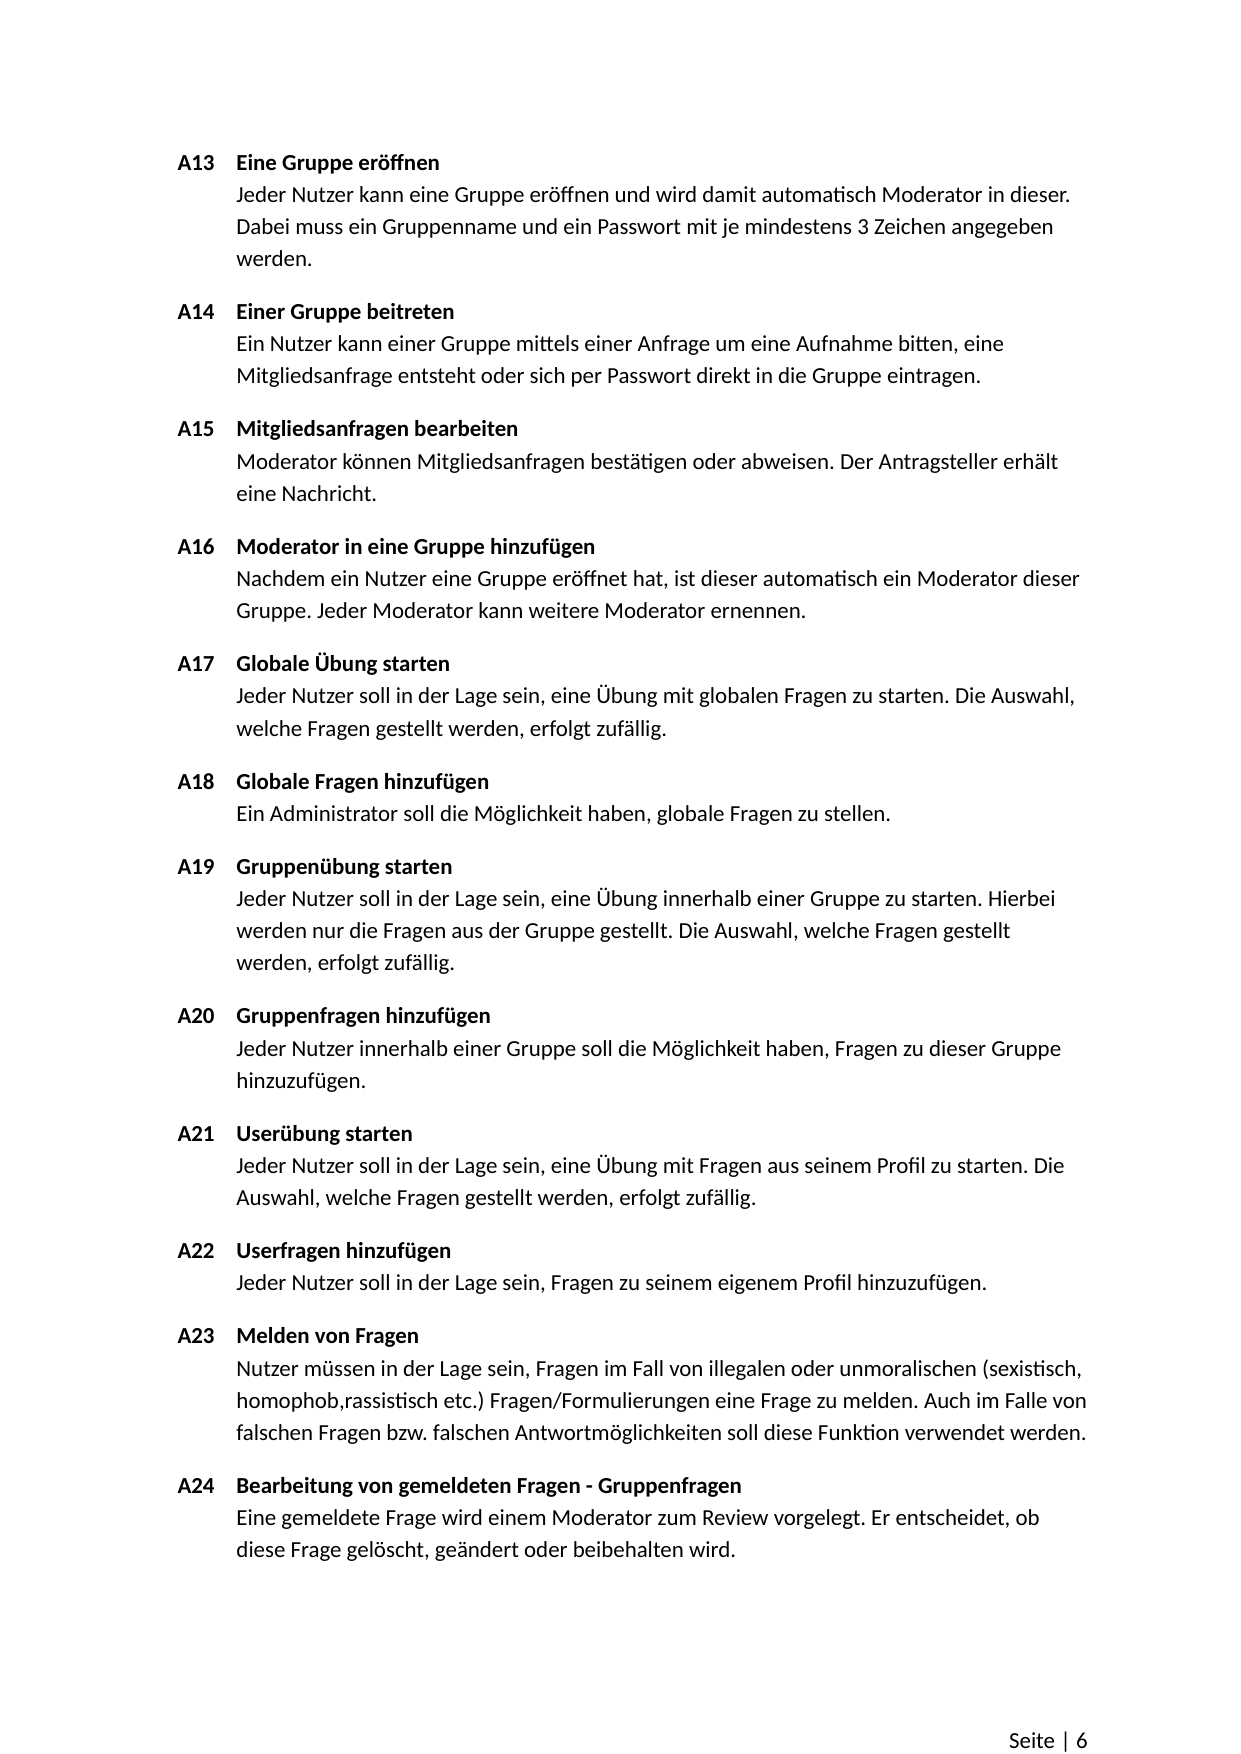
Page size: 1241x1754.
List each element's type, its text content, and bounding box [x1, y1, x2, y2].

subtitle Globale Fragen hinzufügen Ein Administrator soll die Möglichkeit haben, globale Fragen zu stellen. [177, 767, 1093, 827]
subtitle Mitgliedsanfragen bearbeiten Moderator können Mitgliedsanfragen bestätigen oder abweisen. Der Antragsteller erhält eine Nachricht. [177, 414, 1093, 507]
subtitle Melden von Fragen Nutzer müssen in der Lage sein, Fragen im Fall von illegalen oder unmoralischen (sexistisch, homophob,rassistisch etc.) Fragen/Formulierungen eine Frage zu melden. Auch im Falle von falschen Fragen bzw. falschen Antwortmöglichkeiten soll diese Funktion verwendet werden. [177, 1322, 1093, 1446]
subtitle Eine Gruppe eröffnen Jeder Nutzer kann eine Gruppe eröffnen und wird damit automatisch Moderator in dieser. Dabei muss ein Gruppenname und ein Passwort mit je mindestens 3 Zeichen angegeben werden. [177, 148, 1093, 272]
subtitle Moderator in eine Gruppe hinzufügen Nachdem ein Nutzer eine Gruppe eröffnet hat, ist dieser automatisch ein Moderator dieser Gruppe. Jeder Moderator kann weitere Moderator ernennen. [177, 532, 1093, 624]
subtitle Einer Gruppe beitreten Ein Nutzer kann einer Gruppe mittels einer Anfrage um eine Aufnahme bitten, eine Mitgliedsanfrage entsteht oder sich per Passwort direkt in die Gruppe eintragen. [177, 297, 1093, 389]
subtitle Globale Übung starten Jeder Nutzer soll in der Lage sein, eine Übung mit globalen Fragen zu starten. Die Auswahl, welche Fragen gestellt werden, erfolgt zufällig. [177, 649, 1093, 742]
subtitle Userfragen hinzufügen Jeder Nutzer soll in der Lage sein, Fragen zu seinem eigenem Profil hinzuzufügen. [177, 1236, 1093, 1297]
subtitle Userübung starten Jeder Nutzer soll in der Lage sein, eine Übung mit Fragen aus seinem Profil zu starten. Die Auswahl, welche Fragen gestellt werden, erfolgt zufällig. [177, 1119, 1093, 1211]
subtitle Gruppenfragen hinzufügen Jeder Nutzer innerhalb einer Gruppe soll die Möglichkeit haben, Fragen zu dieser Gruppe hinzuzufügen. [177, 1002, 1093, 1094]
subtitle Gruppenübung starten Jeder Nutzer soll in der Lage sein, eine Übung innerhalb einer Gruppe zu starten. Hierbei werden nur die Fragen aus der Gruppe gestellt. Die Auswahl, welche Fragen gestellt werden, erfolgt zufällig. [177, 852, 1093, 977]
subtitle Bearbeitung von gemeldeten Fragen - Gruppenfragen Eine gemeldete Frage wird einem Moderator zum Review vorgelegt. Er entscheidet, ob diese Frage gelöscht, geändert oder beibehalten wird. [177, 1471, 1093, 1596]
